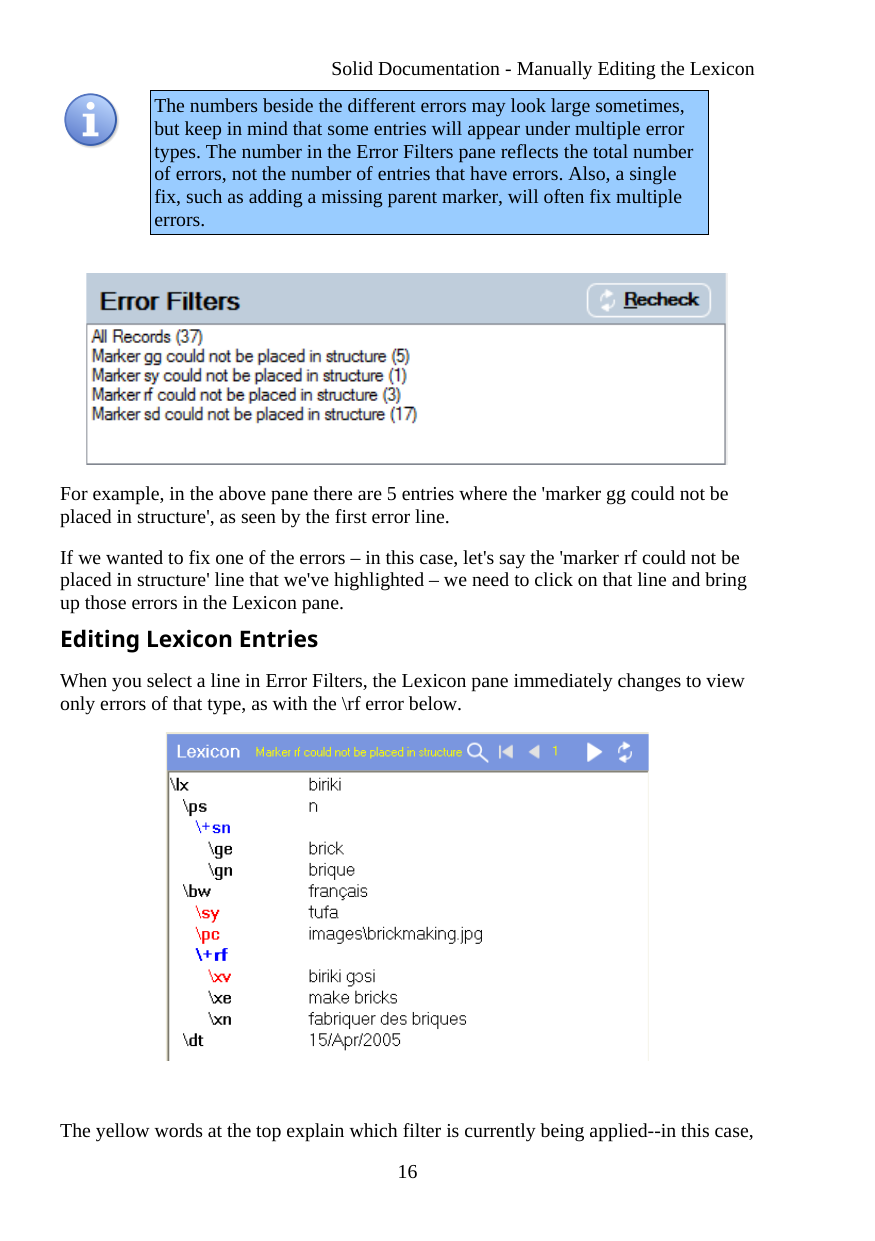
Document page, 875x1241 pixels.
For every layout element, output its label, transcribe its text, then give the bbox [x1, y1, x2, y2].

picture [165, 732, 649, 1061]
text If we wanted to fix one of the errors – in this case, let's say the 'marker rf could not be placed in structure' line that we've highlighted – we need to click on that line and bring up those errors in the Lexicon pane. [60, 546, 754, 614]
subtitle Editing Lexicon Entries [60, 623, 754, 654]
text When you select a line in Error Filters, the Lexicon pane immediately changes to view only errors of that type, as with the \rf error below. [60, 669, 754, 714]
picture [86, 273, 728, 465]
text The yellow words at the top explain which filter is currently being applied--in this case, [60, 1119, 754, 1142]
picture [60, 90, 121, 150]
text The numbers beside the different errors may look large sometimes, but keep in mind that some entries will appear under multiple error types. The number in the Error Filters pane reflects the total number of errors, not the number of entries that have errors. Also, a single fix, such as adding a missing parent marker, will often fix multiple errors. [151, 91, 708, 234]
text For example, in the above pane there are 5 entries where the 'marker gg could not be placed in structure', as seen by the first error line. [60, 482, 754, 528]
